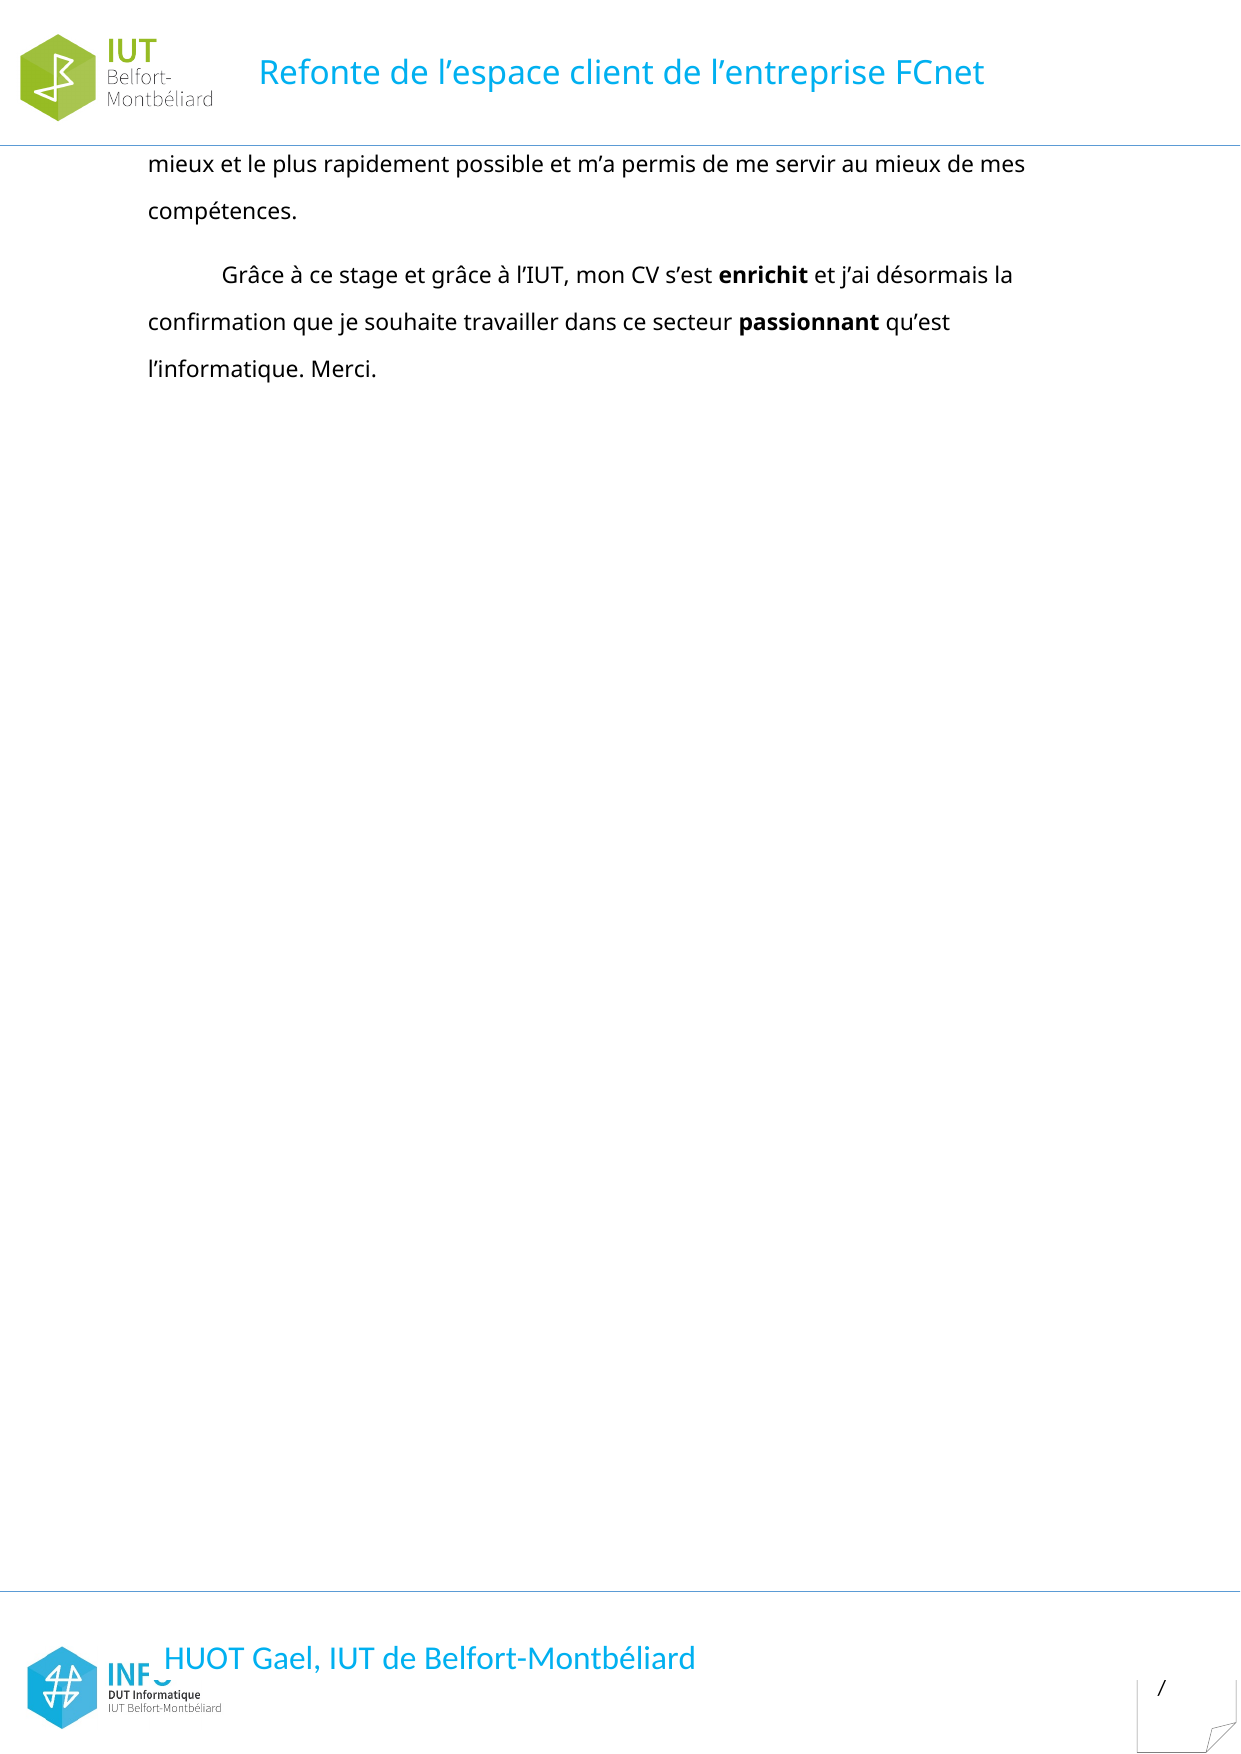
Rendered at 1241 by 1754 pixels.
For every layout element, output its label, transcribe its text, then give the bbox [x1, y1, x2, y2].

text mieux et le plus rapidement possible et m’a permis de me servir au mieux de mes compétences. [148, 148, 1093, 227]
text Grâce à ce stage et grâce à l’IUT, mon CV s’est enrichit et j’ai désormais la confirmation que je souhaite travailler dans ce secteur passionnant qu’est l’informatique. Merci. [148, 259, 1093, 384]
